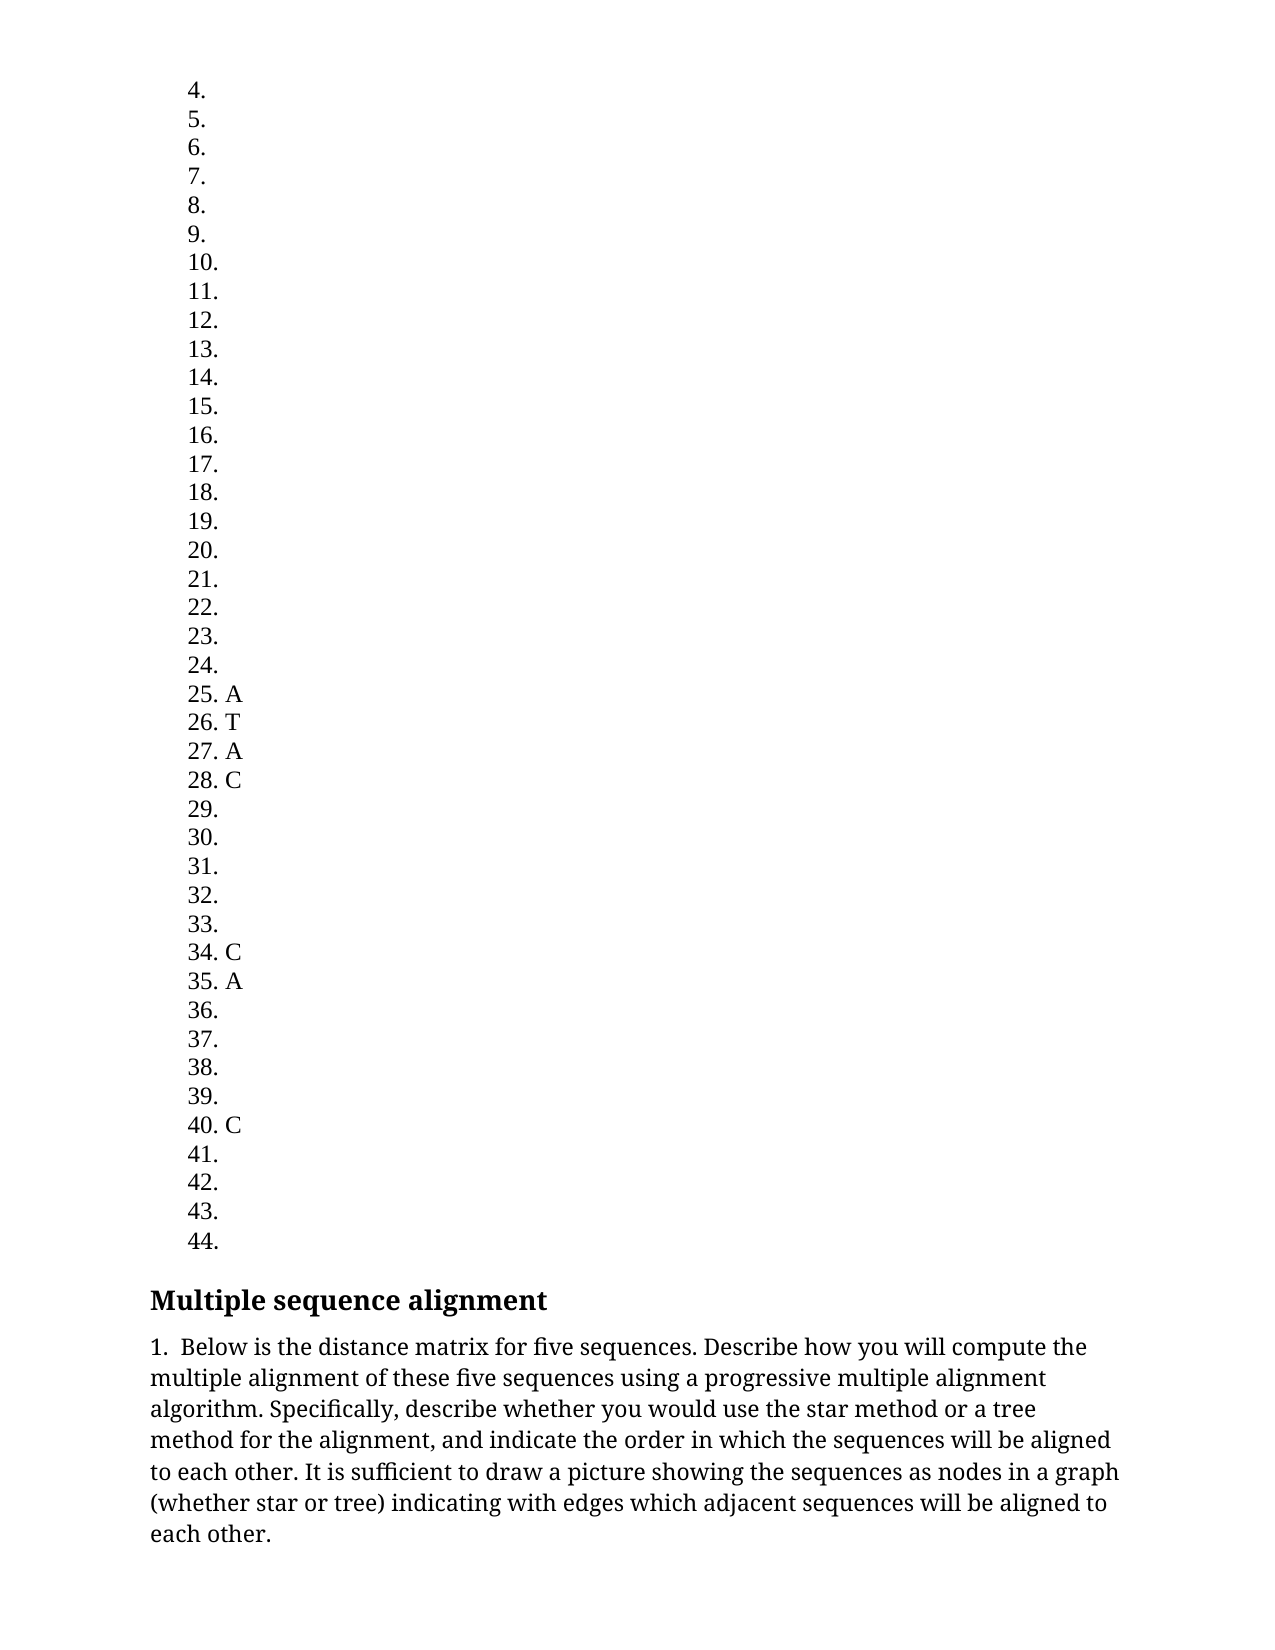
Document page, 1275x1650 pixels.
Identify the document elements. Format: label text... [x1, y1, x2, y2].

list T [187, 707, 1125, 736]
text Multiple sequence alignment [150, 1281, 1125, 1318]
list C [187, 937, 1125, 966]
list A [187, 736, 1125, 765]
list C [187, 1110, 1125, 1139]
text 1. Below is the distance matrix for five sequences. Describe how you will compute the multiple alignment of these five sequences using a progressive multiple alignment algorithm. Specifically, describe whether you would use the star method or a tree method for the alignment, and indicate the order in which the sequences will be aligned to each other. It is sufficient to draw a picture showing the sequences as nodes in a graph (whether star or tree) indicating with edges which adjacent sequences will be aligned to each other. [150, 1331, 1125, 1549]
list A [187, 966, 1125, 995]
list A [187, 679, 1125, 707]
list C [187, 765, 1125, 794]
